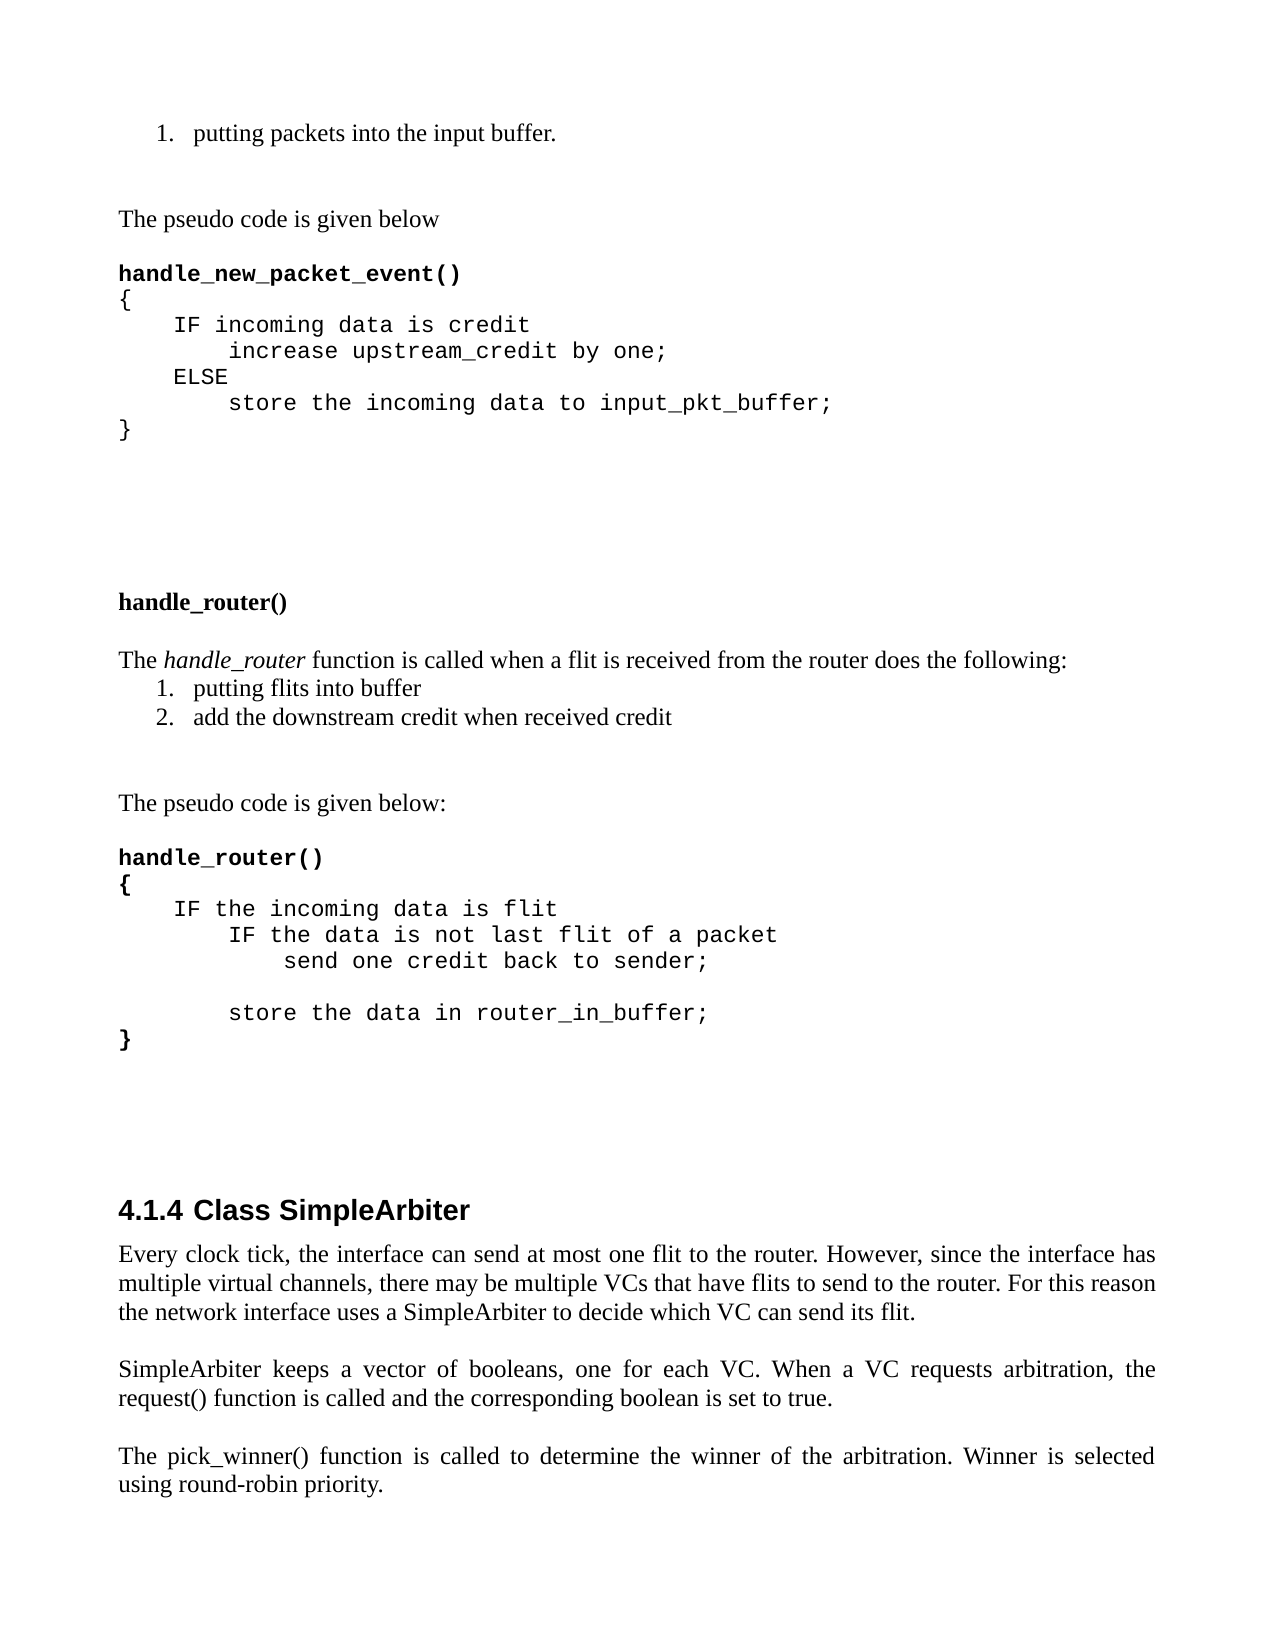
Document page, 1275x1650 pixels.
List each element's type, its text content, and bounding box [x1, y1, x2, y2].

text increase upstream_credit by one; [118, 340, 1157, 366]
text } [118, 1027, 1157, 1053]
text The pick_winner() function is called to determine the winner of the arbitration. Winner is selected using round-robin priority. [118, 1441, 1157, 1498]
text IF incoming data is credit [118, 314, 1157, 340]
text The handle_router function is called when a flit is received from the router does the following: [118, 645, 1157, 673]
text The pseudo code is given below [118, 204, 1157, 233]
text The pseudo code is given below: [118, 788, 1157, 817]
list putting packets into the input buffer. [156, 118, 1157, 147]
text IF the data is not last flit of a packet [118, 924, 1157, 950]
text ELSE [118, 366, 1157, 392]
text SimpleArbiter keeps a vector of booleans, one for each VC. When a VC requests arbitration, the request() function is called and the corresponding boolean is set to true. [118, 1354, 1157, 1412]
text handle_router() [118, 587, 1157, 616]
text handle_router() [118, 846, 1157, 872]
list putting flits into buffer [156, 673, 1157, 702]
text store the incoming data to input_pkt_buffer; [118, 392, 1157, 417]
text send one credit back to sender; [118, 950, 1157, 976]
text store the data in router_in_buffer; [118, 1002, 1157, 1027]
text IF the incoming data is flit [118, 898, 1157, 924]
subtitle Class SimpleArbiter [118, 1193, 1157, 1227]
text handle_new_packet_event() [118, 262, 1157, 288]
text { [118, 872, 1157, 898]
text Every clock tick, the interface can send at most one flit to the router. However, since the interface has multiple virtual channels, there may be multiple VCs that have flits to send to the router. For this reason the network interface uses a SimpleArbiter to decide which VC can send its flit. [118, 1239, 1157, 1326]
list add the downstream credit when received credit [156, 702, 1157, 731]
text { [118, 288, 1157, 314]
text } [118, 417, 1157, 443]
